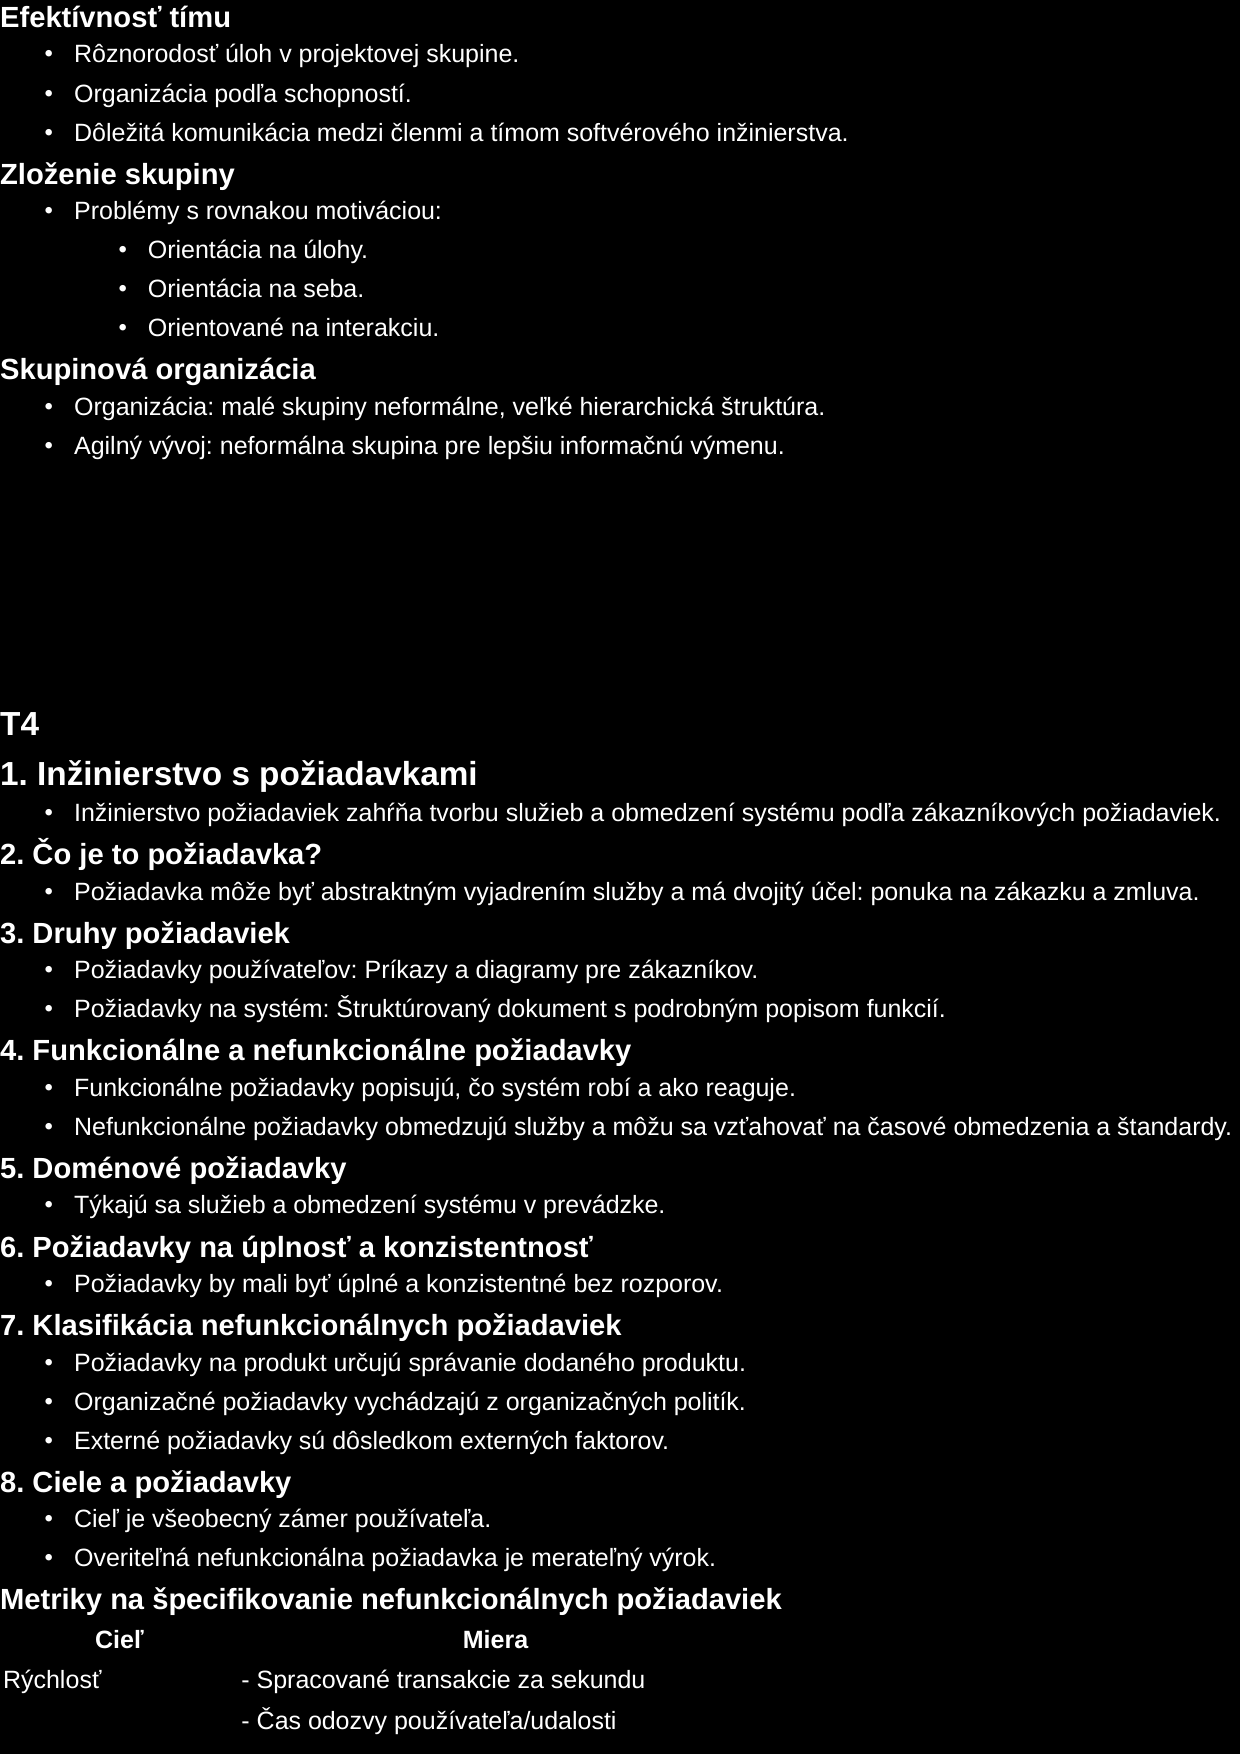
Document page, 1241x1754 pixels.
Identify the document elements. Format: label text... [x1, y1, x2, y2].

list Dôležitá komunikácia medzi členmi a tímom softvérového inžinierstva. [44, 118, 1240, 146]
subtitle 4. Funkcionálne a nefunkcionálne požiadavky [0, 1033, 1240, 1067]
table_cell [0, 1697, 238, 1737]
list Nefunkcionálne požiadavky obmedzujú služby a môžu sa vzťahovať na časové obmedzenia a štandardy. [44, 1112, 1240, 1141]
list Požiadavky na produkt určujú správanie dodaného produktu. [44, 1348, 1240, 1376]
subtitle Skupinová organizácia [0, 352, 1240, 386]
list Orientácia na úlohy. [118, 235, 1240, 264]
list Cieľ je všeobecný zámer používateľa. [44, 1504, 1240, 1533]
list Týkajú sa služieb a obmedzení systému v prevádzke. [44, 1191, 1240, 1219]
list Externé požiadavky sú dôsledkom externých faktorov. [44, 1426, 1240, 1454]
subtitle 3. Druhy požiadaviek [0, 916, 1240, 949]
list Požiadavky používateľov: Príkazy a diagramy pre zákazníkov. [44, 955, 1240, 984]
table_header Cieľ [0, 1616, 238, 1656]
list Požiadavky na systém: Štruktúrovaný dokument s podrobným popisom funkcií. [44, 994, 1240, 1023]
subtitle Zloženie skupiny [0, 157, 1240, 190]
subtitle Metriky na špecifikovanie nefunkcionálnych požiadaviek [0, 1582, 1240, 1616]
list Inžinierstvo požiadaviek zahŕňa tvorbu služieb a obmedzení systému podľa zákazníkových požiadaviek. [44, 798, 1240, 827]
list Organizácia: malé skupiny neformálne, veľké hierarchická štruktúra. [44, 392, 1240, 421]
subtitle 5. Doménové požiadavky [0, 1151, 1240, 1184]
text T4 [0, 704, 1240, 742]
list Požiadavka môže byť abstraktným vyjadrením služby a má dvojitý účel: ponuka na zákazku a zmluva. [44, 877, 1240, 906]
list Organizácia podľa schopností. [44, 78, 1240, 107]
list Problémy s rovnakou motiváciou: [44, 196, 1240, 225]
subtitle 1. Inžinierstvo s požiadavkami [0, 754, 1240, 792]
list Agilný vývoj: neformálna skupina pre lepšiu informačnú výmenu. [44, 431, 1240, 460]
list Rôznorodosť úloh v projektovej skupine. [44, 39, 1240, 68]
table_header Miera [238, 1616, 752, 1656]
table_cell - Čas odozvy používateľa/udalosti [238, 1697, 752, 1737]
subtitle 2. Čo je to požiadavka? [0, 837, 1240, 871]
list Funkcionálne požiadavky popisujú, čo systém robí a ako reaguje. [44, 1073, 1240, 1102]
table_cell - Spracované transakcie za sekundu [238, 1656, 752, 1697]
list Požiadavky by mali byť úplné a konzistentné bez rozporov. [44, 1269, 1240, 1298]
list Orientácia na seba. [118, 274, 1240, 303]
subtitle 6. Požiadavky na úplnosť a konzistentnosť [0, 1229, 1240, 1263]
subtitle 8. Ciele a požiadavky [0, 1465, 1240, 1498]
table_cell Rýchlosť [0, 1656, 238, 1697]
subtitle 7. Klasifikácia nefunkcionálnych požiadaviek [0, 1308, 1240, 1342]
subtitle Efektívnosť tímu [0, 0, 1240, 33]
list Overiteľná nefunkcionálna požiadavka je merateľný výrok. [44, 1543, 1240, 1572]
list Orientované na interakciu. [118, 313, 1240, 342]
list Organizačné požiadavky vychádzajú z organizačných politík. [44, 1387, 1240, 1416]
